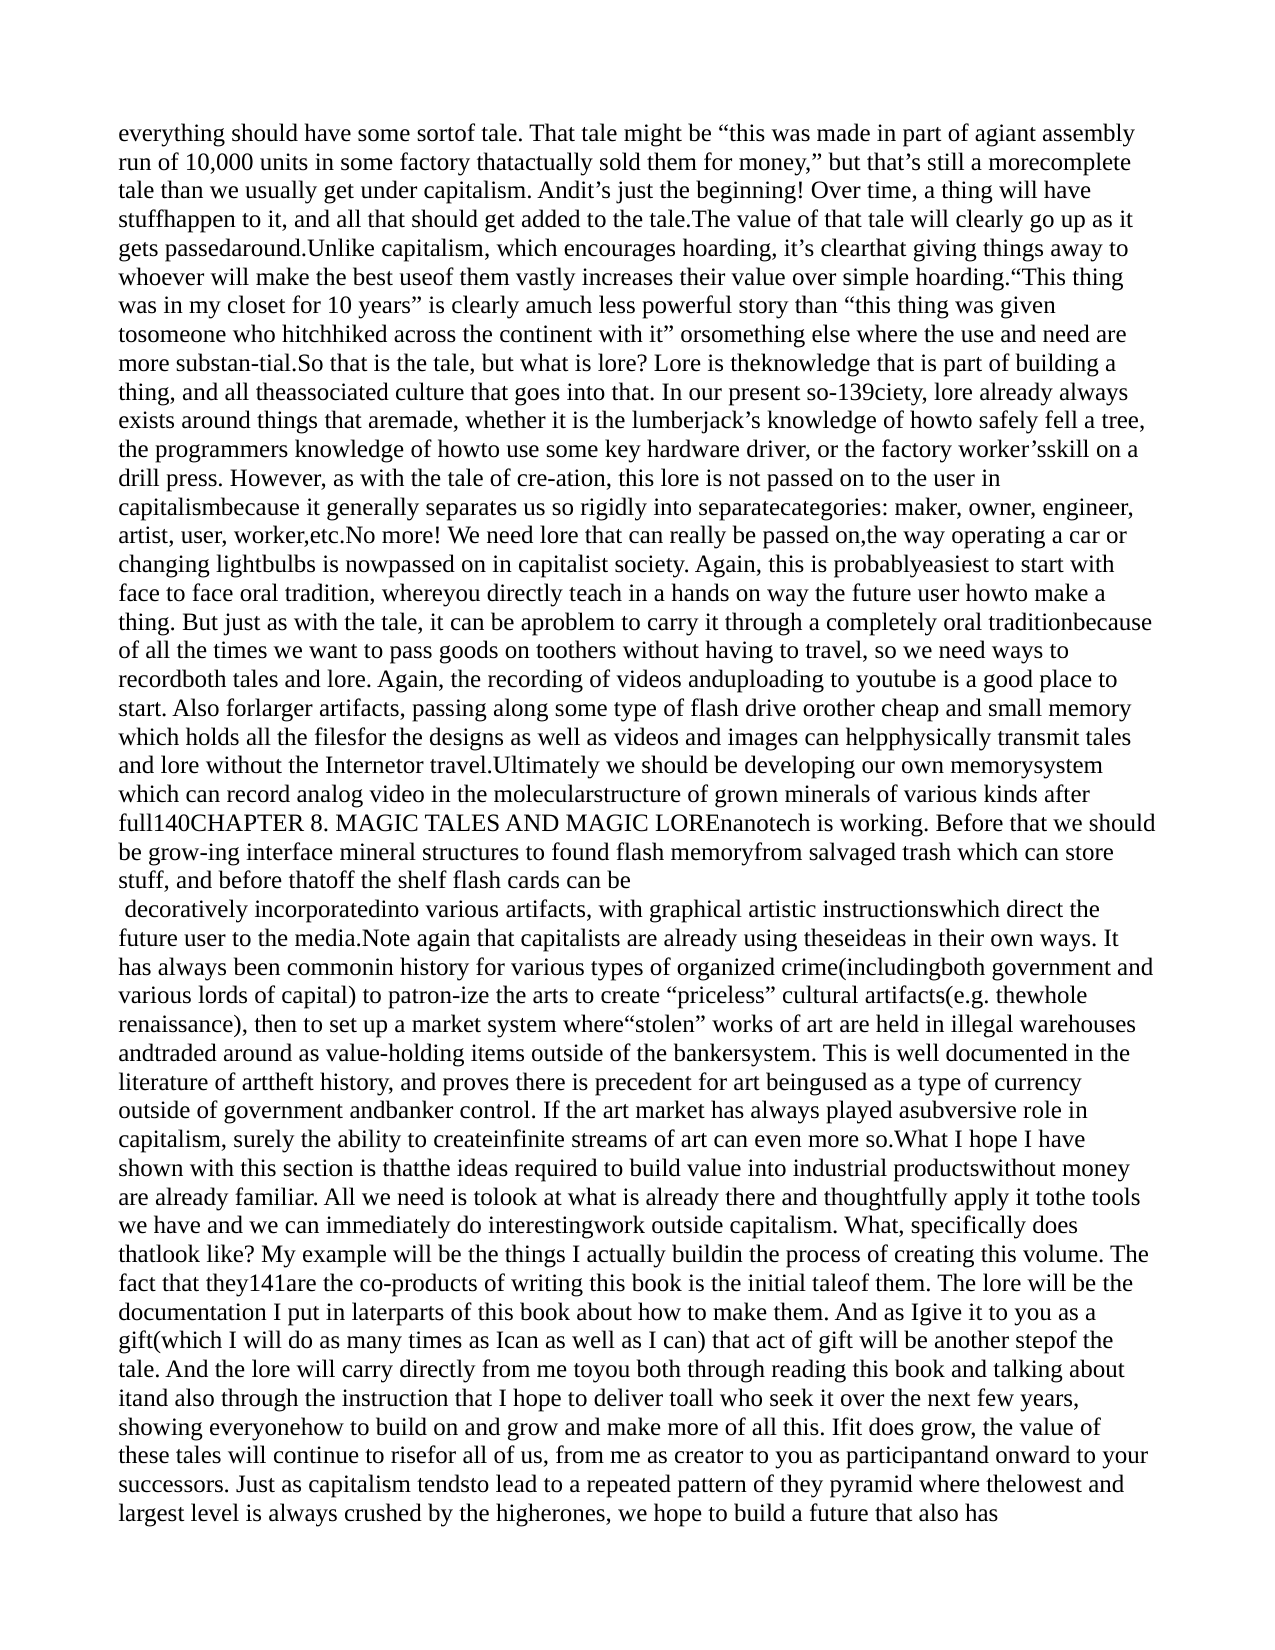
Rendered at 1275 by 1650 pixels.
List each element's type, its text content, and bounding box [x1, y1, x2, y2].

text decoratively incorporatedinto various artifacts, with graphical artistic instructionswhich direct the future user to the media.Note again that capitalists are already using theseideas in their own ways. It has always been commonin history for various types of organized crime(includingboth government and various lords of capital) to patron-ize the arts to create “priceless” cultural artifacts(e.g. thewhole renaissance), then to set up a market system where“stolen” works of art are held in illegal warehouses andtraded around as value-holding items outside of the bankersystem. This is well documented in the literature of arttheft history, and proves there is precedent for art beingused as a type of currency outside of government andbanker control. If the art market has always played asubversive role in capitalism, surely the ability to createinfinite streams of art can even more so.What I hope I have shown with this section is thatthe ideas required to build value into industrial productswithout money are already familiar. All we need is tolook at what is already there and thoughtfully apply it tothe tools we have and we can immediately do interestingwork outside capitalism. What, specifically does thatlook like? My example will be the things I actually buildin the process of creating this volume. The fact that they141are the co-products of writing this book is the initial taleof them. The lore will be the documentation I put in laterparts of this book about how to make them. And as Igive it to you as a gift(which I will do as many times as Ican as well as I can) that act of gift will be another stepof the tale. And the lore will carry directly from me toyou both through reading this book and talking about itand also through the instruction that I hope to deliver toall who seek it over the next few years, showing everyonehow to build on and grow and make more of all this. Ifit does grow, the value of these tales will continue to risefor all of us, from me as creator to you as participantand onward to your successors. Just as capitalism tendsto lead to a repeated pattern of they pyramid where thelowest and largest level is always crushed by the higherones, we hope to build a future that also has [118, 894, 1157, 1527]
text everything should have some sortof tale. That tale might be “this was made in part of agiant assembly run of 10,000 units in some factory thatactually sold them for money,” but that’s still a morecomplete tale than we usually get under capitalism. Andit’s just the beginning! Over time, a thing will have stuffhappen to it, and all that should get added to the tale.The value of that tale will clearly go up as it gets passedaround.Unlike capitalism, which encourages hoarding, it’s clearthat giving things away to whoever will make the best useof them vastly increases their value over simple hoarding.“This thing was in my closet for 10 years” is clearly amuch less powerful story than “this thing was given tosomeone who hitchhiked across the continent with it” orsomething else where the use and need are more substan-tial.So that is the tale, but what is lore? Lore is theknowledge that is part of building a thing, and all theassociated culture that goes into that. In our present so-139ciety, lore already always exists around things that aremade, whether it is the lumberjack’s knowledge of howto safely fell a tree, the programmers knowledge of howto use some key hardware driver, or the factory worker’sskill on a drill press. However, as with the tale of cre-ation, this lore is not passed on to the user in capitalismbecause it generally separates us so rigidly into separatecategories: maker, owner, engineer, artist, user, worker,etc.No more! We need lore that can really be passed on,the way operating a car or changing lightbulbs is nowpassed on in capitalist society. Again, this is probablyeasiest to start with face to face oral tradition, whereyou directly teach in a hands on way the future user howto make a thing. But just as with the tale, it can be aproblem to carry it through a completely oral traditionbecause of all the times we want to pass goods on toothers without having to travel, so we need ways to recordboth tales and lore. Again, the recording of videos anduploading to youtube is a good place to start. Also forlarger artifacts, passing along some type of flash drive orother cheap and small memory which holds all the filesfor the designs as well as videos and images can helpphysically transmit tales and lore without the Internetor travel.Ultimately we should be developing our own memorysystem which can record analog video in the molecularstructure of grown minerals of various kinds after full140CHAPTER 8. MAGIC TALES AND MAGIC LOREnanotech is working. Before that we should be grow-ing interface mineral structures to found flash memoryfrom salvaged trash which can store stuff, and before thatoff the shelf flash cards can be [118, 118, 1157, 894]
